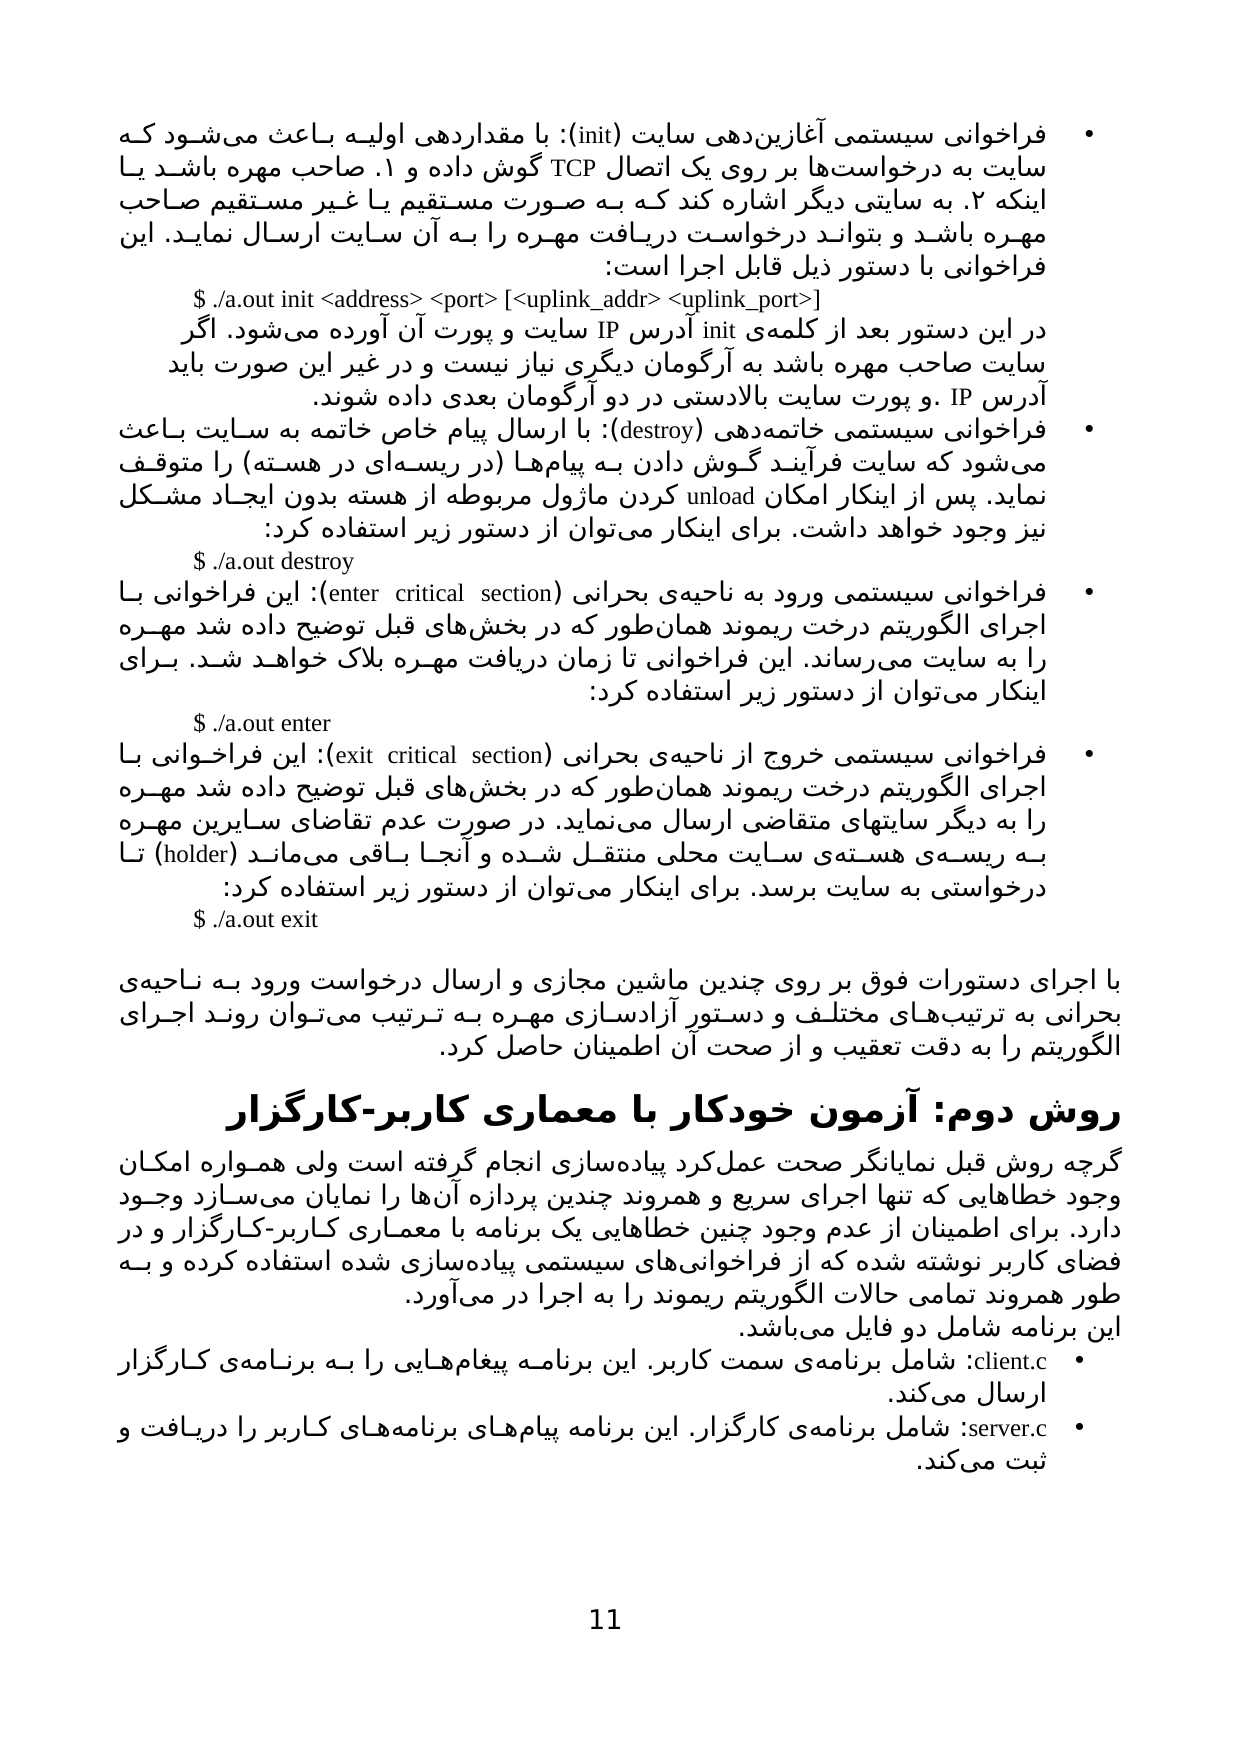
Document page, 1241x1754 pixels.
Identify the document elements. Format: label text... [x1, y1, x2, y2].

list فراخوانی سیستمی آغازین‌دهی سایت (init): با مقداردهی اولیه باعث می‌شود که سایت به درخواست‌ها بر روی یک اتصال TCP گوش داده و ۱. صاحب مهره باشد یا اینکه ۲. به سایتی دیگر اشاره کند که به صورت مستقیم یا غیر مستقیم صاحب مهره باشد و بتواند درخواست دریافت مهره را به آن سایت ارسال نماید. این فراخوانی با دستور ذیل قابل اجرا است: [118, 118, 1084, 282]
list $ ./a.out init <address> <port> [<uplink_addr> <uplink_port>] [156, 284, 1122, 312]
list فراخوانی سیستمی خروج از ناحیه‌ی بحرانی (exit critical section): این فراخوانی با اجرای الگوریتم درخت ریموند همان‌طور که در بخش‌های قبل توضیح داده شد مهره را به دیگر سایتهای متقاضی ارسال می‌نماید. در صورت عدم تقاضای سایرین مهره به ریسه‌ی هسته‌ی سایت محلی منتقل شده و آنجا باقی می‌ماند (holder) تا درخواستی به سایت برسد. برای اینکار می‌توان از دستور زیر استفاده کرد: [118, 738, 1084, 902]
list فراخوانی سیستمی خاتمه‌دهی (destroy): با ارسال پیام خاص خاتمه به سایت باعث می‌شود که سایت فرآیند گوش دادن به پیام‌ها (در ریسه‌ای در هسته) را متوقف نماید. پس از اینکار امکان unload کردن ماژول مربوطه از هسته بدون ایجاد مشکل نیز وجود خواهد داشت. برای اینکار می‌توان از دستور زیر استفاده کرد: [118, 413, 1084, 544]
list در این دستور بعد از کلمه‌ی init آدرس IP سایت و پورت آن آورده می‌شود. اگر سایت صاحب مهره باشد به آرگومان دیگری نیاز نیست و در غیر این صورت باید آدرس IP .و پورت سایت بالادستی در دو آرگومان بعدی داده شوند. [118, 314, 1084, 412]
list server.c: شامل برنامه‌ی کارگزار. این برنامه پیام‌های برنامه‌های کاربر را دریافت و ثبت می‌کند. [118, 1411, 1084, 1476]
text این برنامه شامل دو فایل می‌باشد. [118, 1312, 1122, 1343]
text گرچه روش قبل نمایانگر صحت عمل‌کرد پیاده‌سازی انجام گرفته است ولی همواره امکان وجود خطاهایی که تنها اجرای سریع و همروند چندین پردازه آن‌ها را نمایان می‌سازد وجود دارد. برای اطمینان از عدم وجود چنین خطاهایی یک برنامه با معماری کاربر-کارگزار و در فضای کاربر نوشته شده که از فراخوانی‌های سیستمی پیاده‌سازی شده استفاده کرده و به طور همروند تمامی حالات الگوریتم ریموند را به اجرا در می‌آورد. [118, 1146, 1122, 1310]
list $ ./a.out exit [156, 904, 1122, 933]
text با اجرای دستورات فوق بر روی چندین ماشین مجازی و ارسال درخواست ورود به ناحیه‌ی بحرانی به ترتیب‌های مختلف و دستور آزادسازی مهره به ترتیب می‌توان روند اجرای الگوریتم را به دقت تعقیب و از صحت آن اطمینان حاصل کرد. [118, 964, 1122, 1062]
list فراخوانی سیستمی ورود به ناحیه‌ی بحرانی (enter critical section): این فراخوانی با اجرای الگوریتم درخت ریموند همان‌طور که در بخش‌های قبل توضیح داده شد مهره را به سایت می‌رساند. این فراخوانی تا زمان دریافت مهره بلاک خواهد شد. برای اینکار می‌توان از دستور زیر استفاده کرد: [118, 576, 1084, 707]
list $ ./a.out destroy [156, 546, 1122, 574]
list $ ./a.out enter [156, 708, 1122, 737]
subtitle روش دوم: آزمون خودکار با معماری کاربر-کارگزار [118, 1089, 1122, 1131]
list client.c: شامل برنامه‌ی سمت کاربر. این برنامه پیغام‌هایی را به برنامه‌ی کارگزار ارسال می‌کند. [118, 1345, 1084, 1409]
